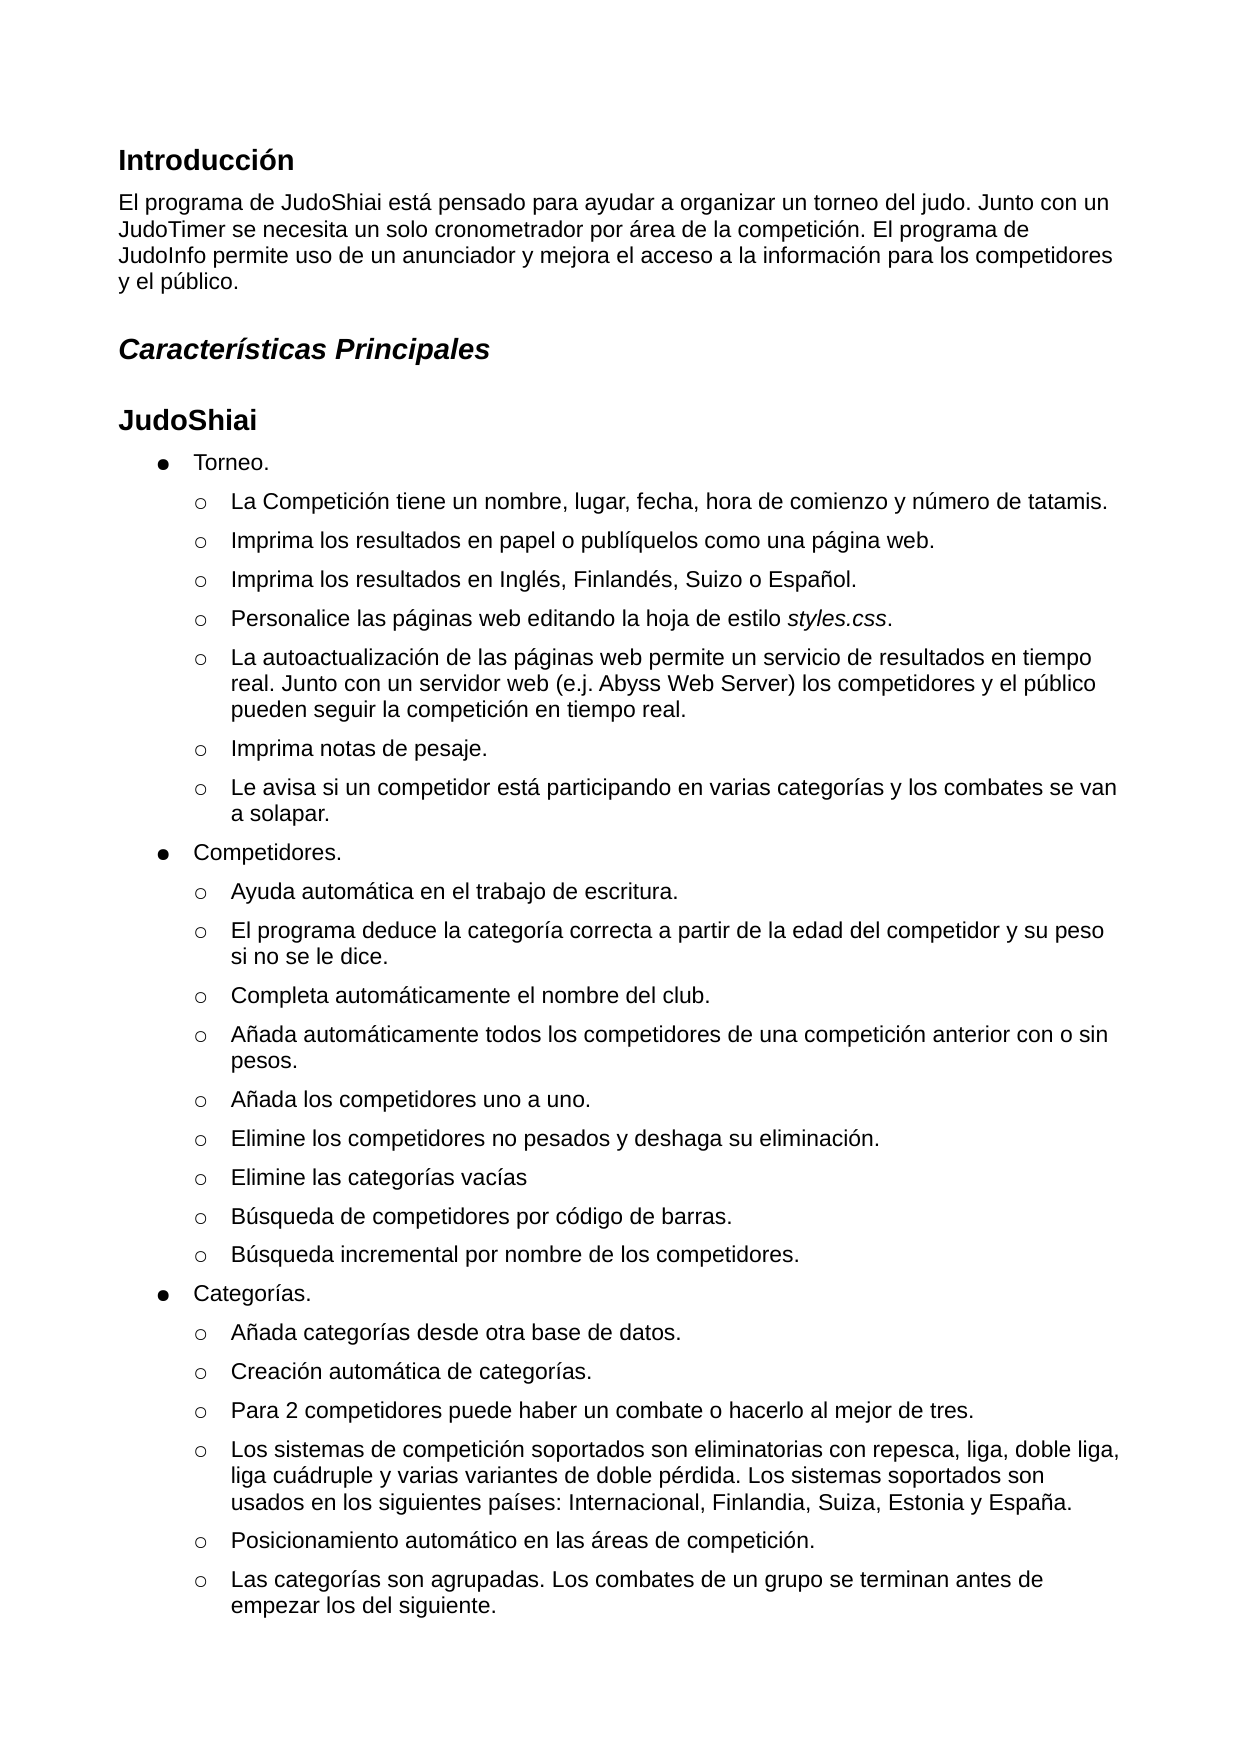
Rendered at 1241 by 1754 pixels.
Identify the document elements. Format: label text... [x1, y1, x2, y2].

list Torneo. [156, 449, 1122, 476]
list Completa automáticamente el nombre del club. [193, 982, 1122, 1008]
list Imprima los resultados en Inglés, Finlandés, Suizo o Español. [193, 566, 1122, 592]
list Imprima los resultados en papel o publíquelos como una página web. [193, 527, 1122, 553]
list Los sistemas de competición soportados son eliminatorias con repesca, liga, doble liga, liga cuádruple y varias variantes de doble pérdida. Los sistemas soportados son usados en los siguientes países: Internacional, Finlandia, Suiza, Estonia y España. [193, 1436, 1122, 1515]
list El programa deduce la categoría correcta a partir de la edad del competidor y su peso si no se le dice. [193, 917, 1122, 969]
list Añada automáticamente todos los competidores de una competición anterior con o sin pesos. [193, 1021, 1122, 1073]
list Categorías. [156, 1280, 1122, 1307]
list Posicionamiento automático en las áreas de competición. [193, 1527, 1122, 1554]
subtitle JudoShiai [118, 403, 1122, 437]
list Le avisa si un competidor está participando en varias categorías y los combates se van a solapar. [193, 774, 1122, 827]
list Añada los competidores uno a uno. [193, 1086, 1122, 1112]
list La Competición tiene un nombre, lugar, fecha, hora de comienzo y número de tatamis. [193, 488, 1122, 514]
list Para 2 competidores puede haber un combate o hacerlo al mejor de tres. [193, 1397, 1122, 1423]
list Elimine los competidores no pesados y deshaga su eliminación. [193, 1125, 1122, 1151]
list Creación automática de categorías. [193, 1358, 1122, 1384]
text El programa de JudoShiai está pensado para ayudar a organizar un torneo del judo. Junto con un JudoTimer se necesita un solo cronometrador por área de la competición. El programa de JudoInfo permite uso de un anunciador y mejora el acceso a la información para los competidores y el público. [118, 189, 1122, 294]
subtitle Características Principales [118, 332, 1122, 366]
list Elimine las categorías vacías [193, 1164, 1122, 1190]
list Ayuda automática en el trabajo de escritura. [193, 878, 1122, 904]
list Personalice las páginas web editando la hoja de estilo styles.css. [193, 604, 1122, 631]
list Competidores. [156, 839, 1122, 865]
list Añada categorías desde otra base de datos. [193, 1319, 1122, 1346]
list Imprima notas de pesaje. [193, 735, 1122, 761]
list La autoactualización de las páginas web permite un servicio de resultados en tiempo real. Junto con un servidor web (e.j. Abyss Web Server) los competidores y el público pueden seguir la competición en tiempo real. [193, 643, 1122, 722]
subtitle Introducción [118, 143, 1122, 177]
list Búsqueda incremental por nombre de los competidores. [193, 1241, 1122, 1268]
list Las categorías son agrupadas. Los combates de un grupo se terminan antes de empezar los del siguiente. [193, 1566, 1122, 1619]
list Búsqueda de competidores por código de barras. [193, 1203, 1122, 1229]
